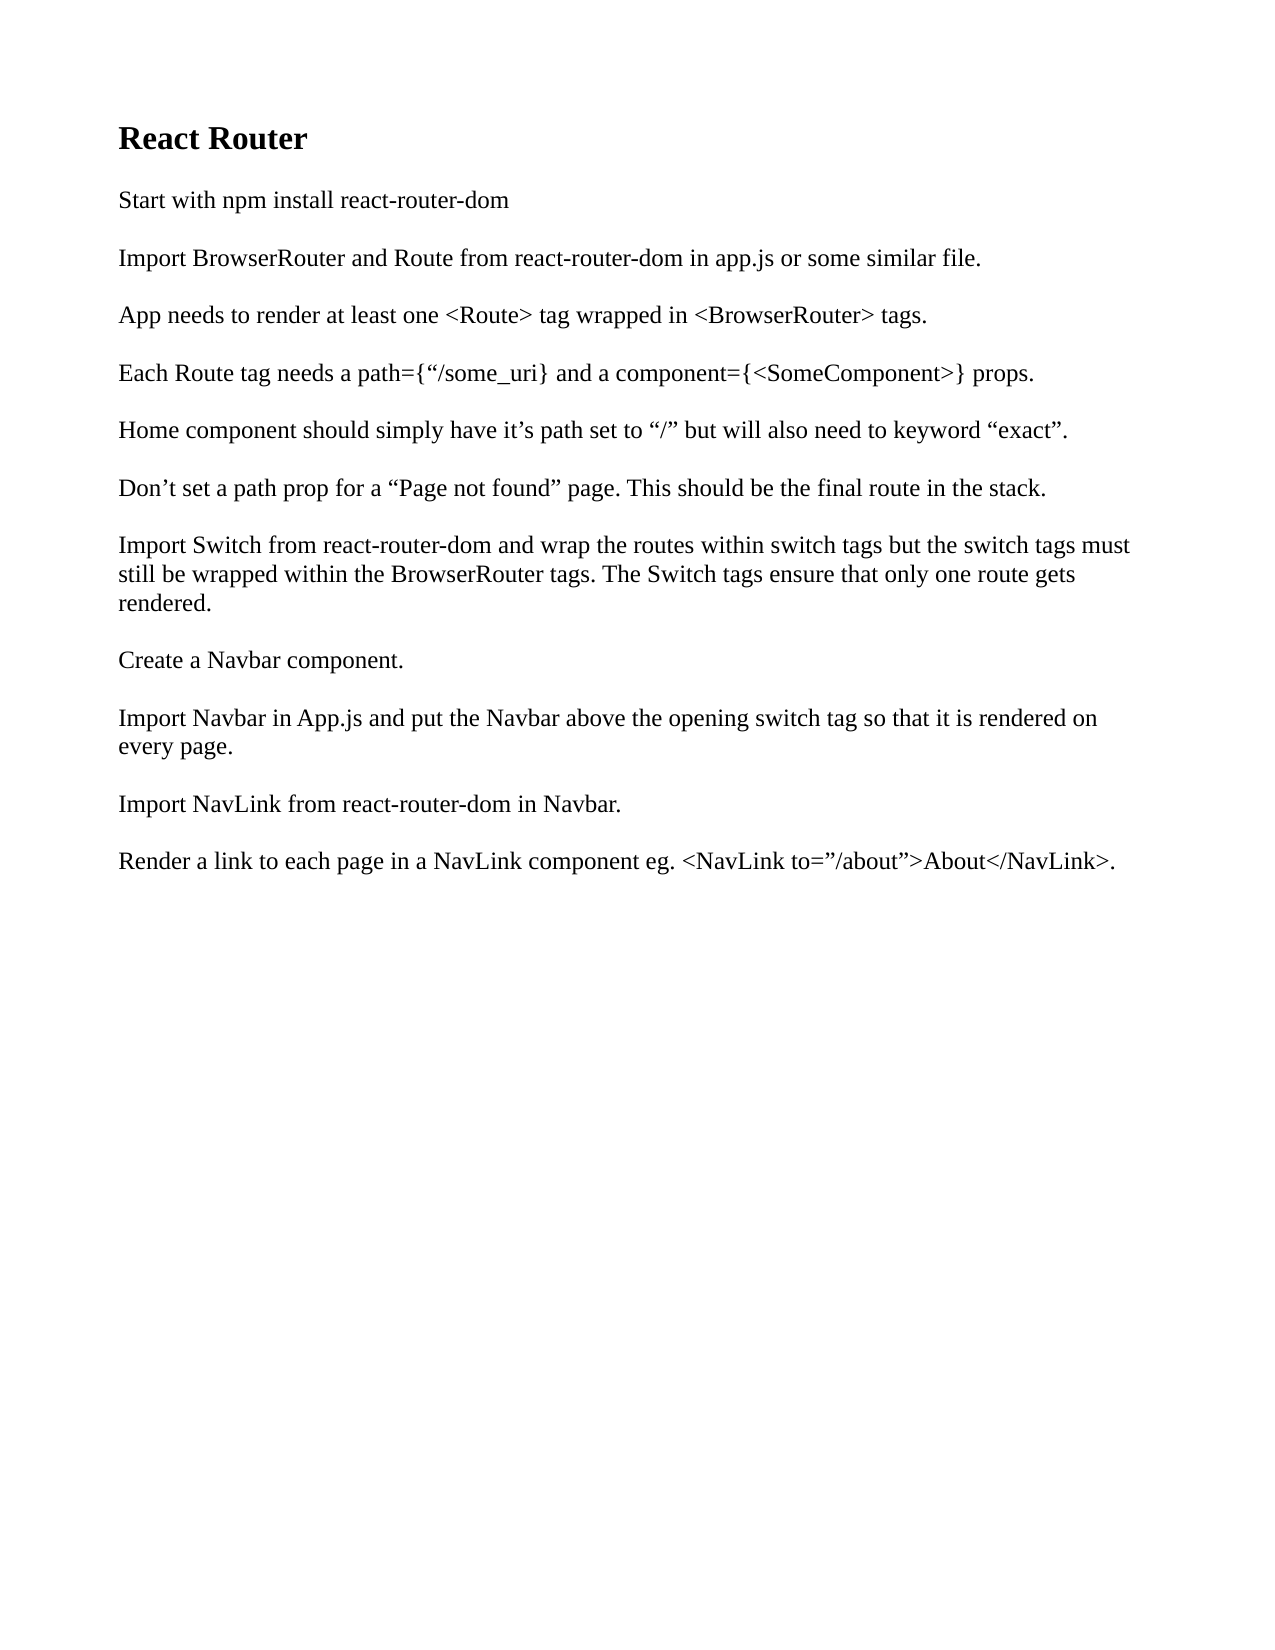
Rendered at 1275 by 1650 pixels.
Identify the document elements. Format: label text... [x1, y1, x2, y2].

text Render a link to each page in a NavLink component eg. <NavLink to=”/about”>About</NavLink>. [118, 846, 1157, 875]
text Each Route tag needs a path={“/some_uri} and a component={<SomeComponent>} props. [118, 358, 1157, 386]
text Import NavLink from react-router-dom in Navbar. [118, 789, 1157, 818]
text Don’t set a path prop for a “Page not found” page. This should be the final route in the stack. [118, 473, 1157, 501]
text Import BrowserRouter and Route from react-router-dom in app.js or some similar file. [118, 243, 1157, 271]
text Home component should simply have it’s path set to “/” but will also need to keyword “exact”. [118, 415, 1157, 444]
text Start with npm install react-router-dom [118, 185, 1157, 214]
text Import Navbar in App.js and put the Navbar above the opening switch tag so that it is rendered on every page. [118, 703, 1157, 760]
text React Router [118, 118, 1157, 156]
text Import Switch from react-router-dom and wrap the routes within switch tags but the switch tags must still be wrapped within the BrowserRouter tags. The Switch tags ensure that only one route gets rendered. [118, 530, 1157, 616]
text Create a Navbar component. [118, 645, 1157, 674]
text App needs to render at least one <Route> tag wrapped in <BrowserRouter> tags. [118, 300, 1157, 329]
